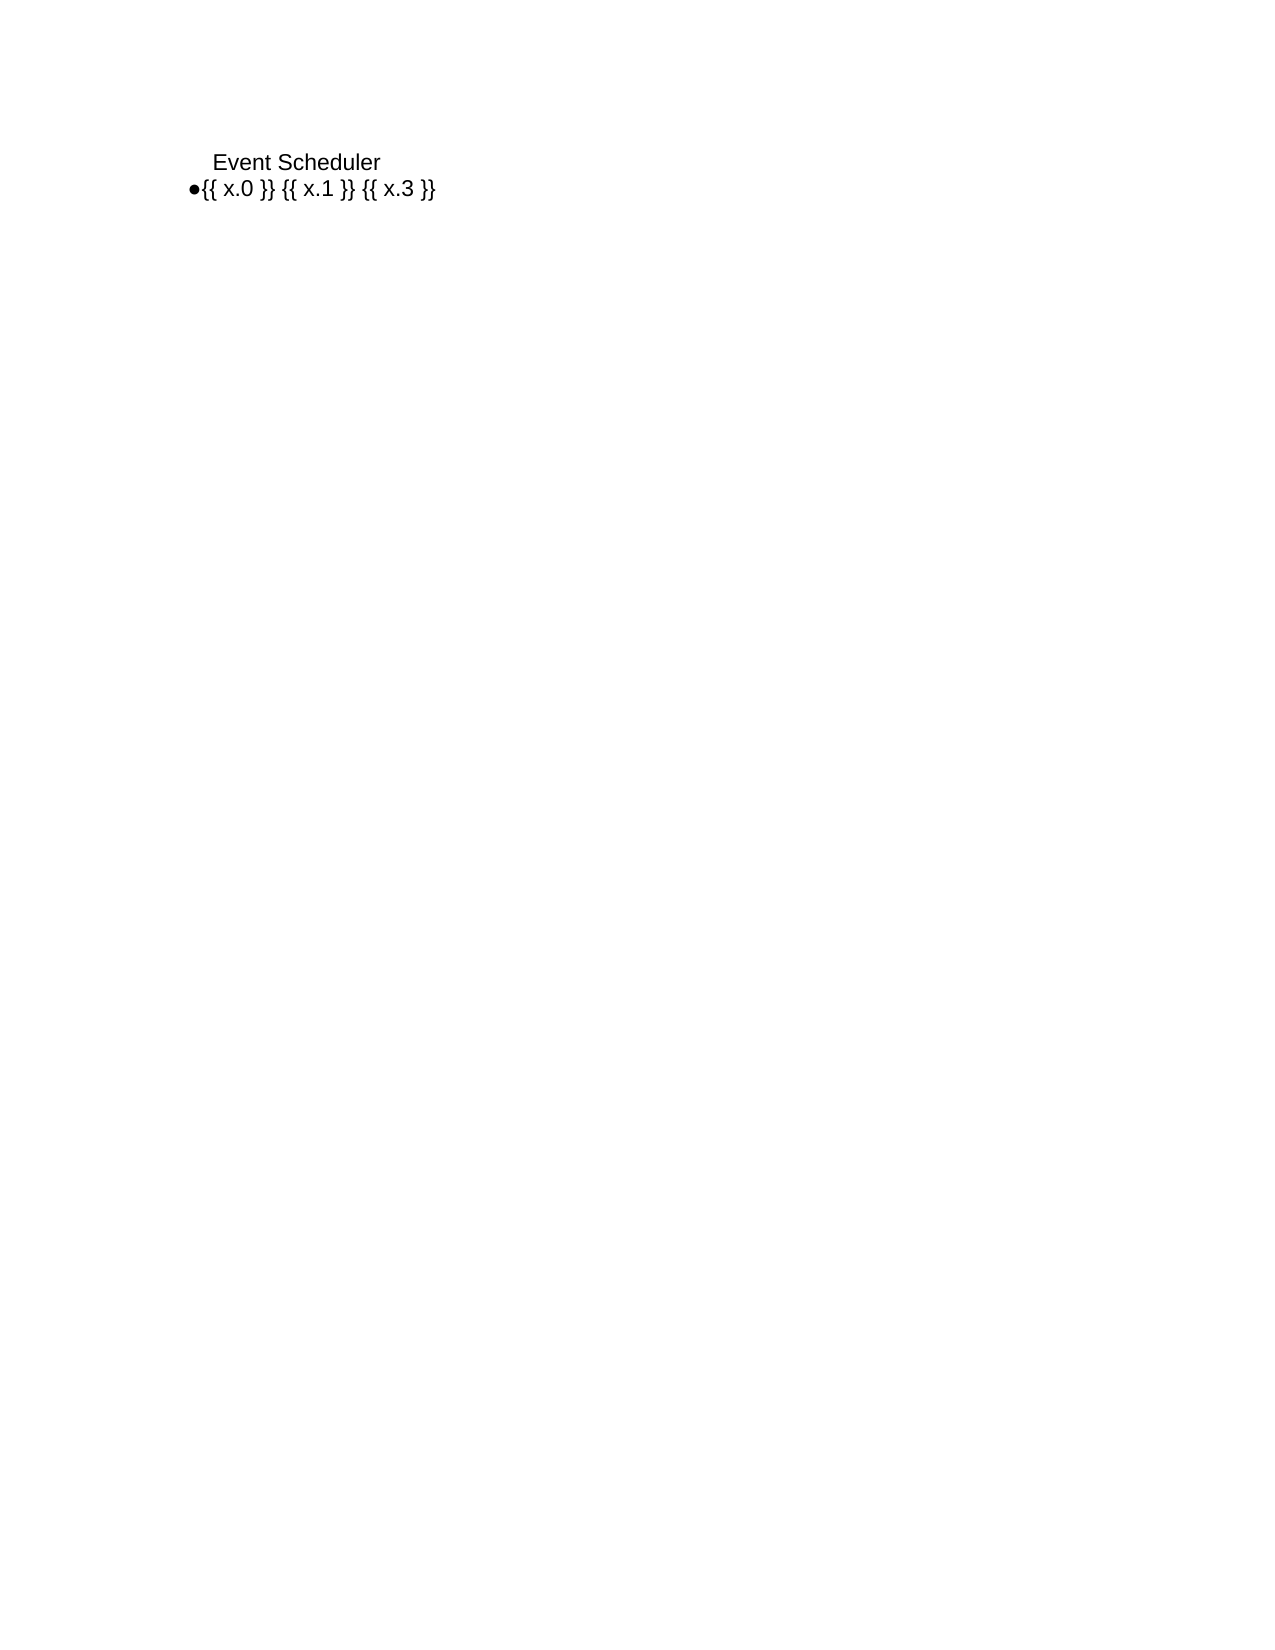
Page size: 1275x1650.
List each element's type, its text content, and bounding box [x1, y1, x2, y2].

text Event Scheduler [212, 150, 1125, 176]
list {{ x.0 }} {{ x.1 }} {{ x.3 }} [150, 176, 1125, 201]
